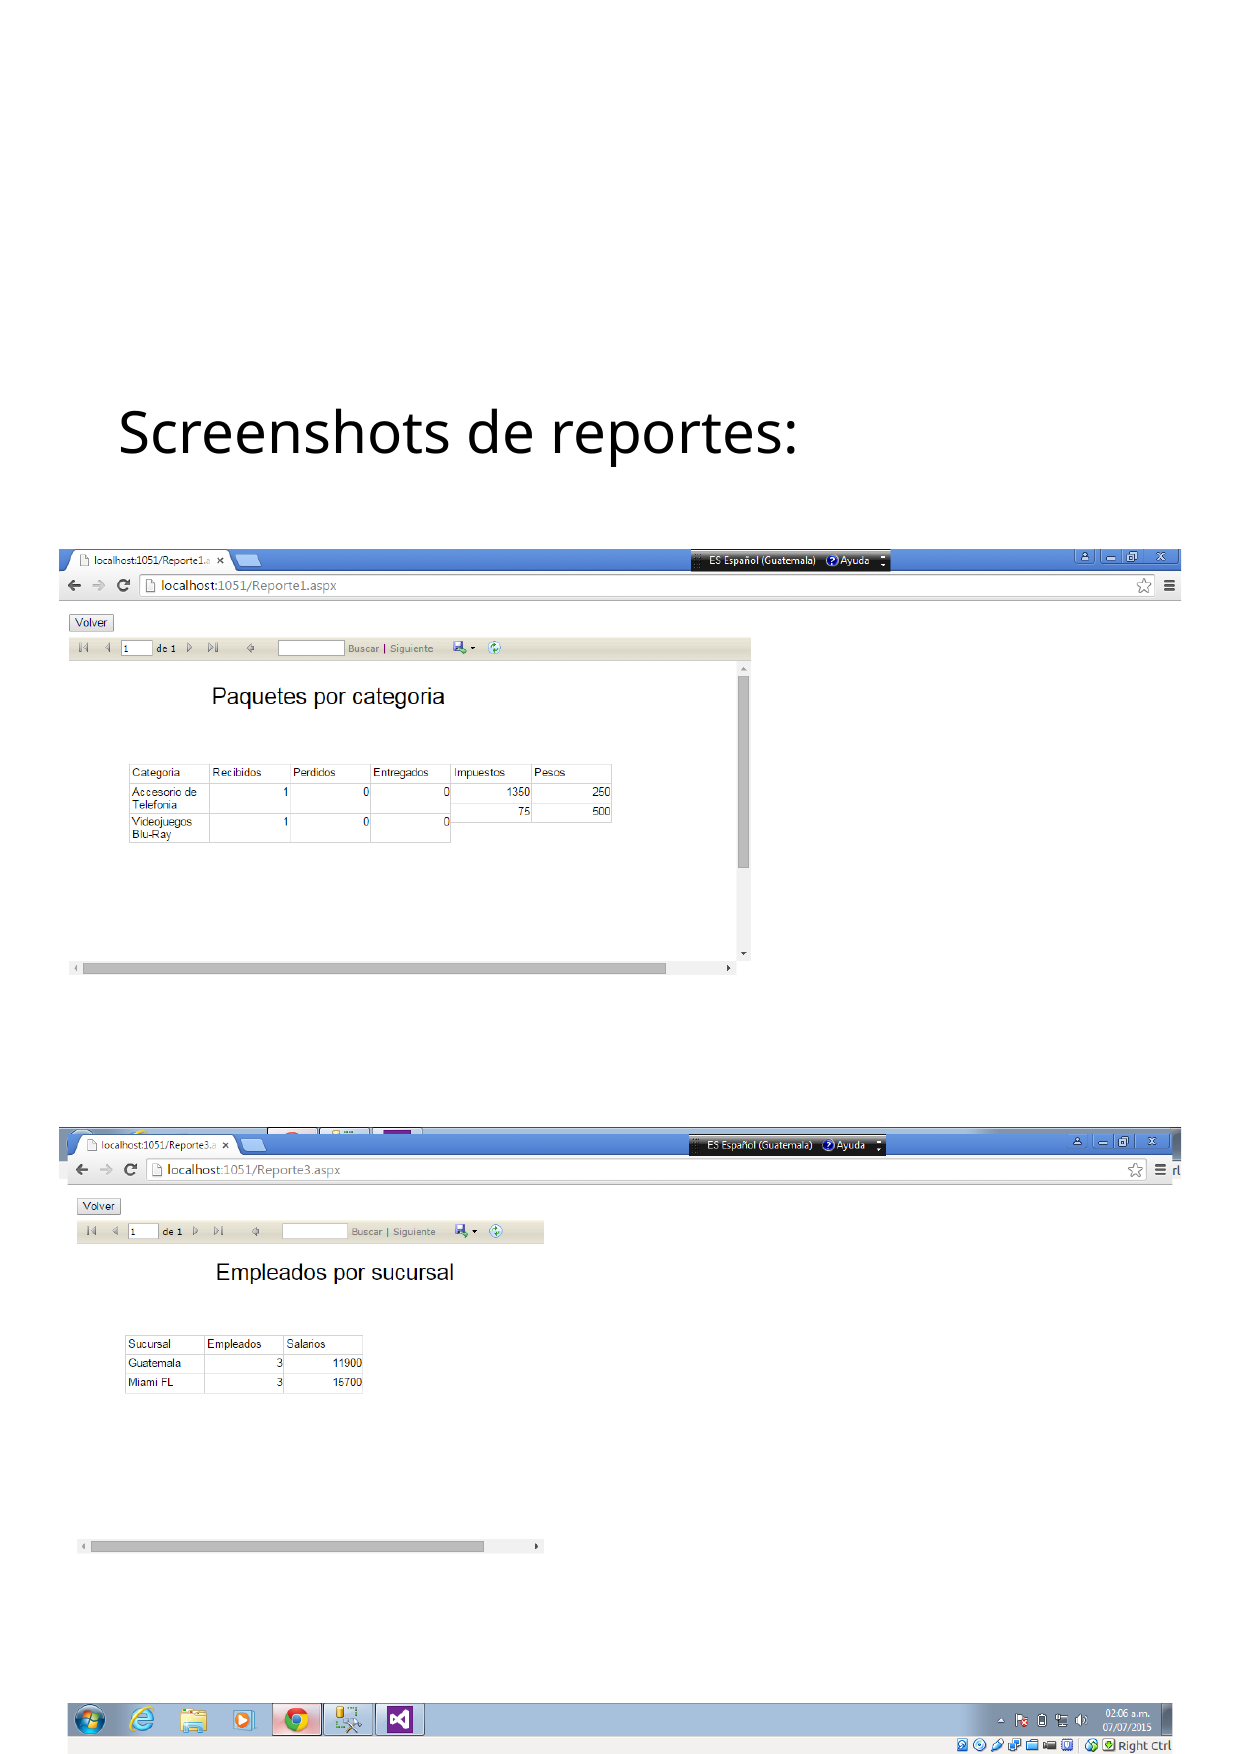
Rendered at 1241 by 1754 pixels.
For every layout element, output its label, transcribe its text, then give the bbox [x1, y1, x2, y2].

picture [59, 549, 1182, 1754]
text Screenshots de reportes: [118, 391, 1122, 470]
